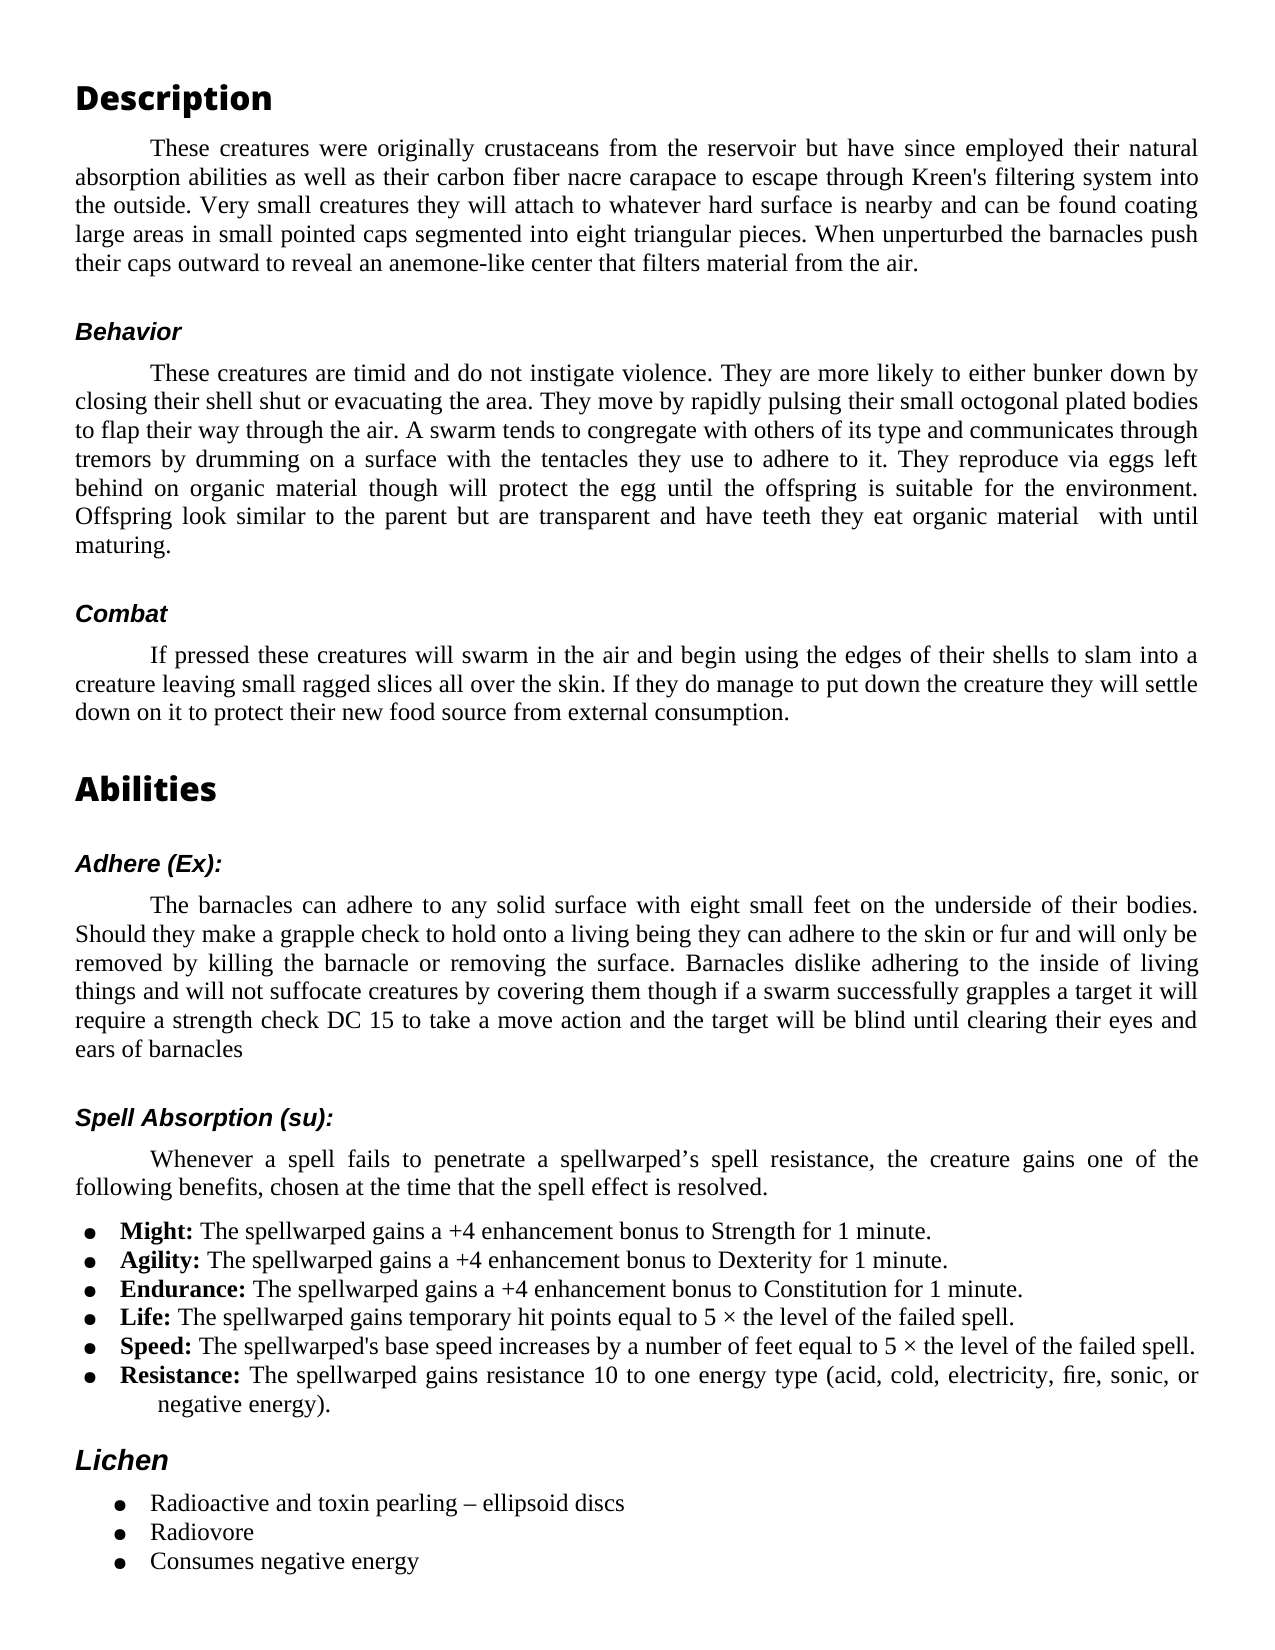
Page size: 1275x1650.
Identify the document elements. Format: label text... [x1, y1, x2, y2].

text The barnacles can adhere to any solid surface with eight small feet on the underside of their bodies. Should they make a grapple check to hold onto a living being they can adhere to the skin or fur and will only be removed by killing the barnacle or removing the surface. Barnacles dislike adhering to the inside of living things and will not suffocate creatures by covering them though if a swarm successfully grapples a target it will require a strength check DC 15 to take a move action and the target will be blind until clearing their eyes and ears of barnacles [75, 890, 1200, 1063]
text These creatures were originally crustaceans from the reservoir but have since employed their natural absorption abilities as well as their carbon fiber nacre carapace to escape through Kreen's filtering system into the outside. Very small creatures they will attach to whatever hard surface is nearby and can be found coating large areas in small pointed caps segmented into eight triangular pieces. When unperturbed the barnacles push their caps outward to reveal an anemone-like center that filters material from the air. [75, 133, 1200, 277]
list Radiovore [112, 1517, 1200, 1546]
list Might: The spellwarped gains a +4 enhancement bonus to Strength for 1 minute. [82, 1216, 1200, 1245]
subtitle Lichen [75, 1442, 1200, 1476]
text Whenever a spell fails to penetrate a spellwarped’s spell resistance, the creature gains one of the following benefits, chosen at the time that the spell effect is resolved. [75, 1144, 1200, 1201]
list Consumes negative energy [112, 1546, 1200, 1575]
list Radioactive and toxin pearling – ellipsoid discs [112, 1488, 1200, 1517]
subtitle Abilities [75, 766, 1200, 812]
list Life: The spellwarped gains temporary hit points equal to 5 × the level of the failed spell. [82, 1302, 1200, 1331]
subtitle Adhere (Ex): [75, 849, 1200, 878]
subtitle Behavior [75, 317, 1200, 345]
text If pressed these creatures will swarm in the air and begin using the edges of their shells to slam into a creature leaving small ragged slices all over the skin. If they do manage to put down the creature they will settle down on it to protect their new food source from external consumption. [75, 640, 1200, 726]
list Endurance: The spellwarped gains a +4 enhancement bonus to Constitution for 1 minute. [82, 1274, 1200, 1302]
subtitle Combat [75, 599, 1200, 627]
subtitle Description [75, 75, 1200, 120]
list Resistance: The spellwarped gains resistance 10 to one energy type (acid, cold, electricity, ﬁre, sonic, or negative energy). [82, 1360, 1200, 1417]
subtitle Spell Absorption (su): [75, 1103, 1200, 1131]
text These creatures are timid and do not instigate violence. They are more likely to either bunker down by closing their shell shut or evacuating the area. They move by rapidly pulsing their small octogonal plated bodies to flap their way through the air. A swarm tends to congregate with others of its type and communicates through tremors by drumming on a surface with the tentacles they use to adhere to it. They reproduce via eggs left behind on organic material though will protect the egg until the offspring is suitable for the environment. Offspring look similar to the parent but are transparent and have teeth they eat organic material with until maturing. [75, 358, 1200, 559]
list Speed: The spellwarped's base speed increases by a number of feet equal to 5 × the level of the failed spell. [82, 1331, 1200, 1360]
list Agility: The spellwarped gains a +4 enhancement bonus to Dexterity for 1 minute. [82, 1245, 1200, 1274]
